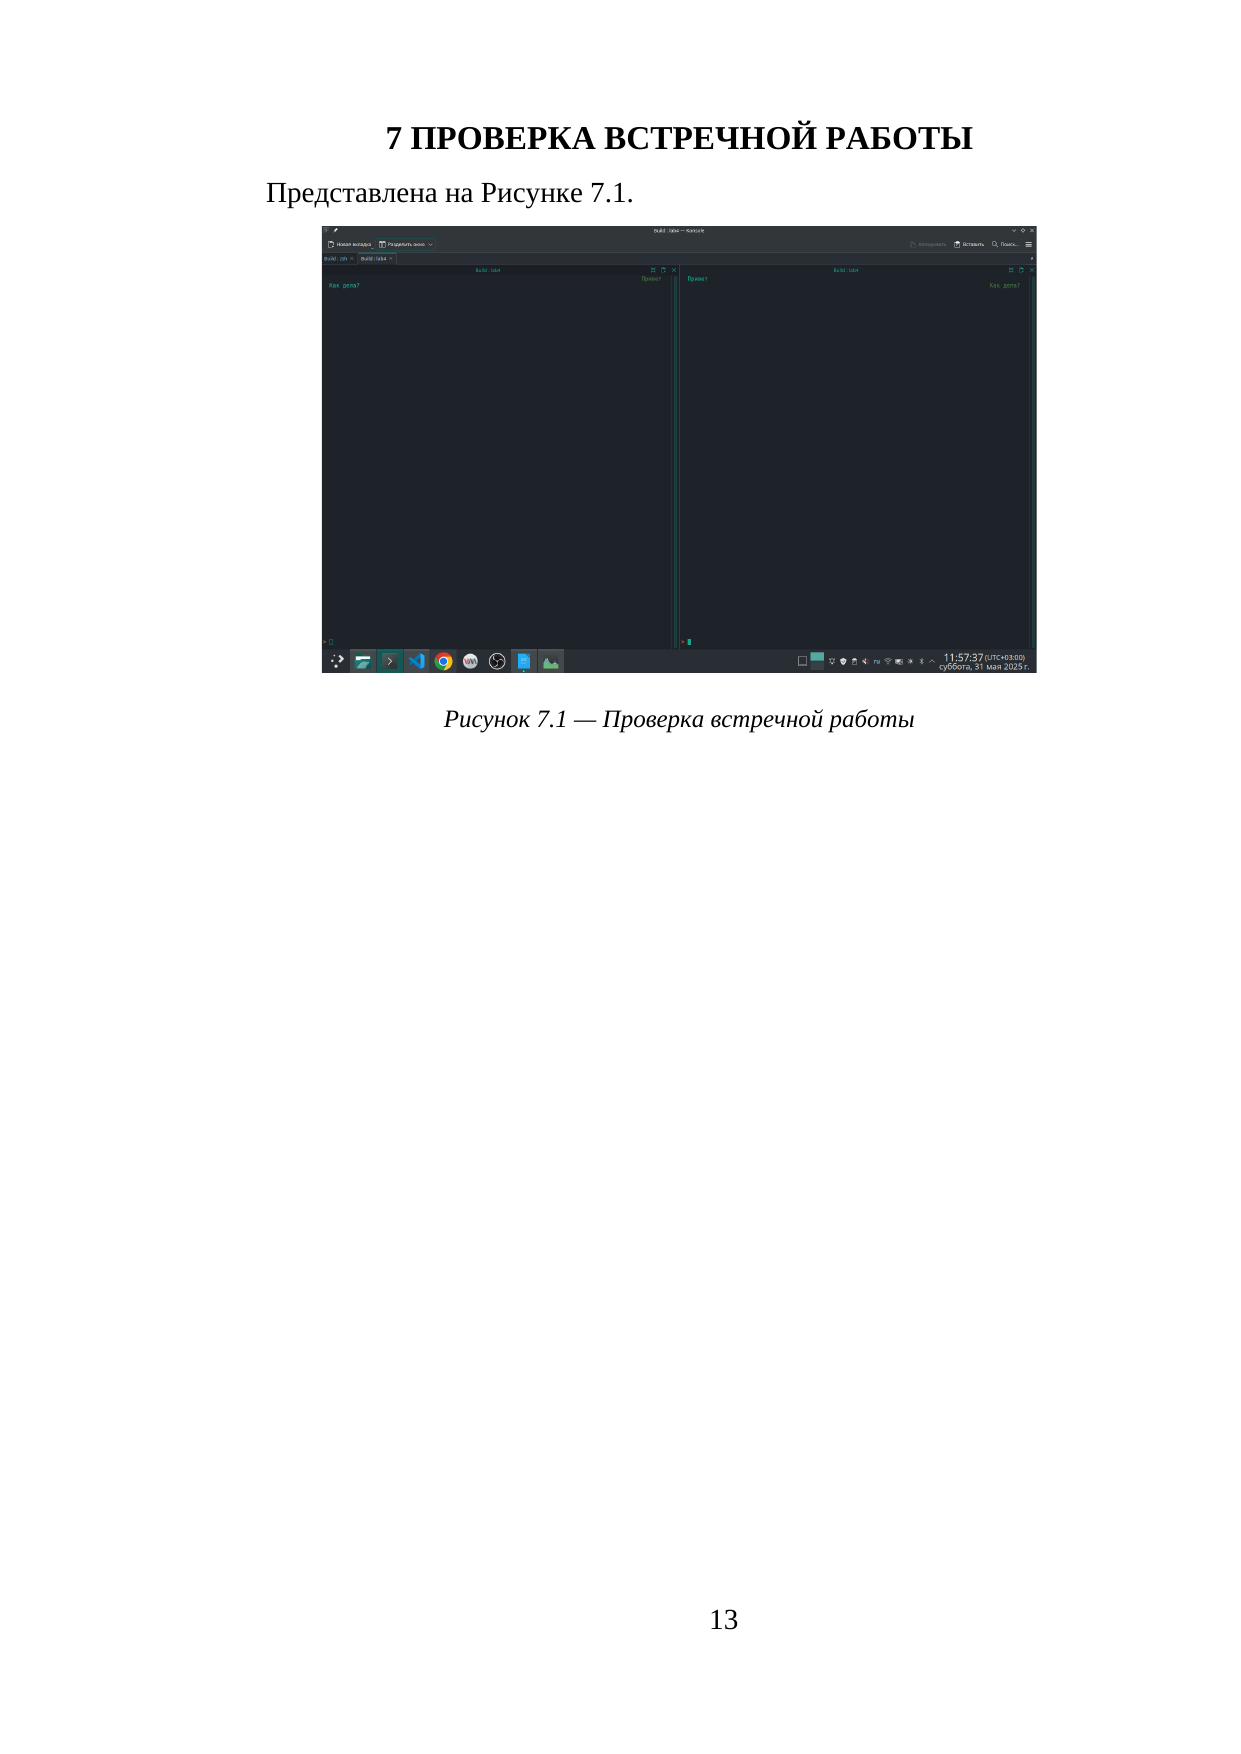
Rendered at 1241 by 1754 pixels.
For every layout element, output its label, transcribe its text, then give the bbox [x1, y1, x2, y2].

subtitle 7 ПРОВЕРКА ВСТРЕЧНОЙ РАБОТЫ [177, 118, 1181, 156]
text Рисунок 7.1 — Проверка встречной работы [177, 226, 1181, 733]
picture [321, 226, 1037, 673]
text Представлена на Рисунке 7.1. [177, 176, 1181, 209]
